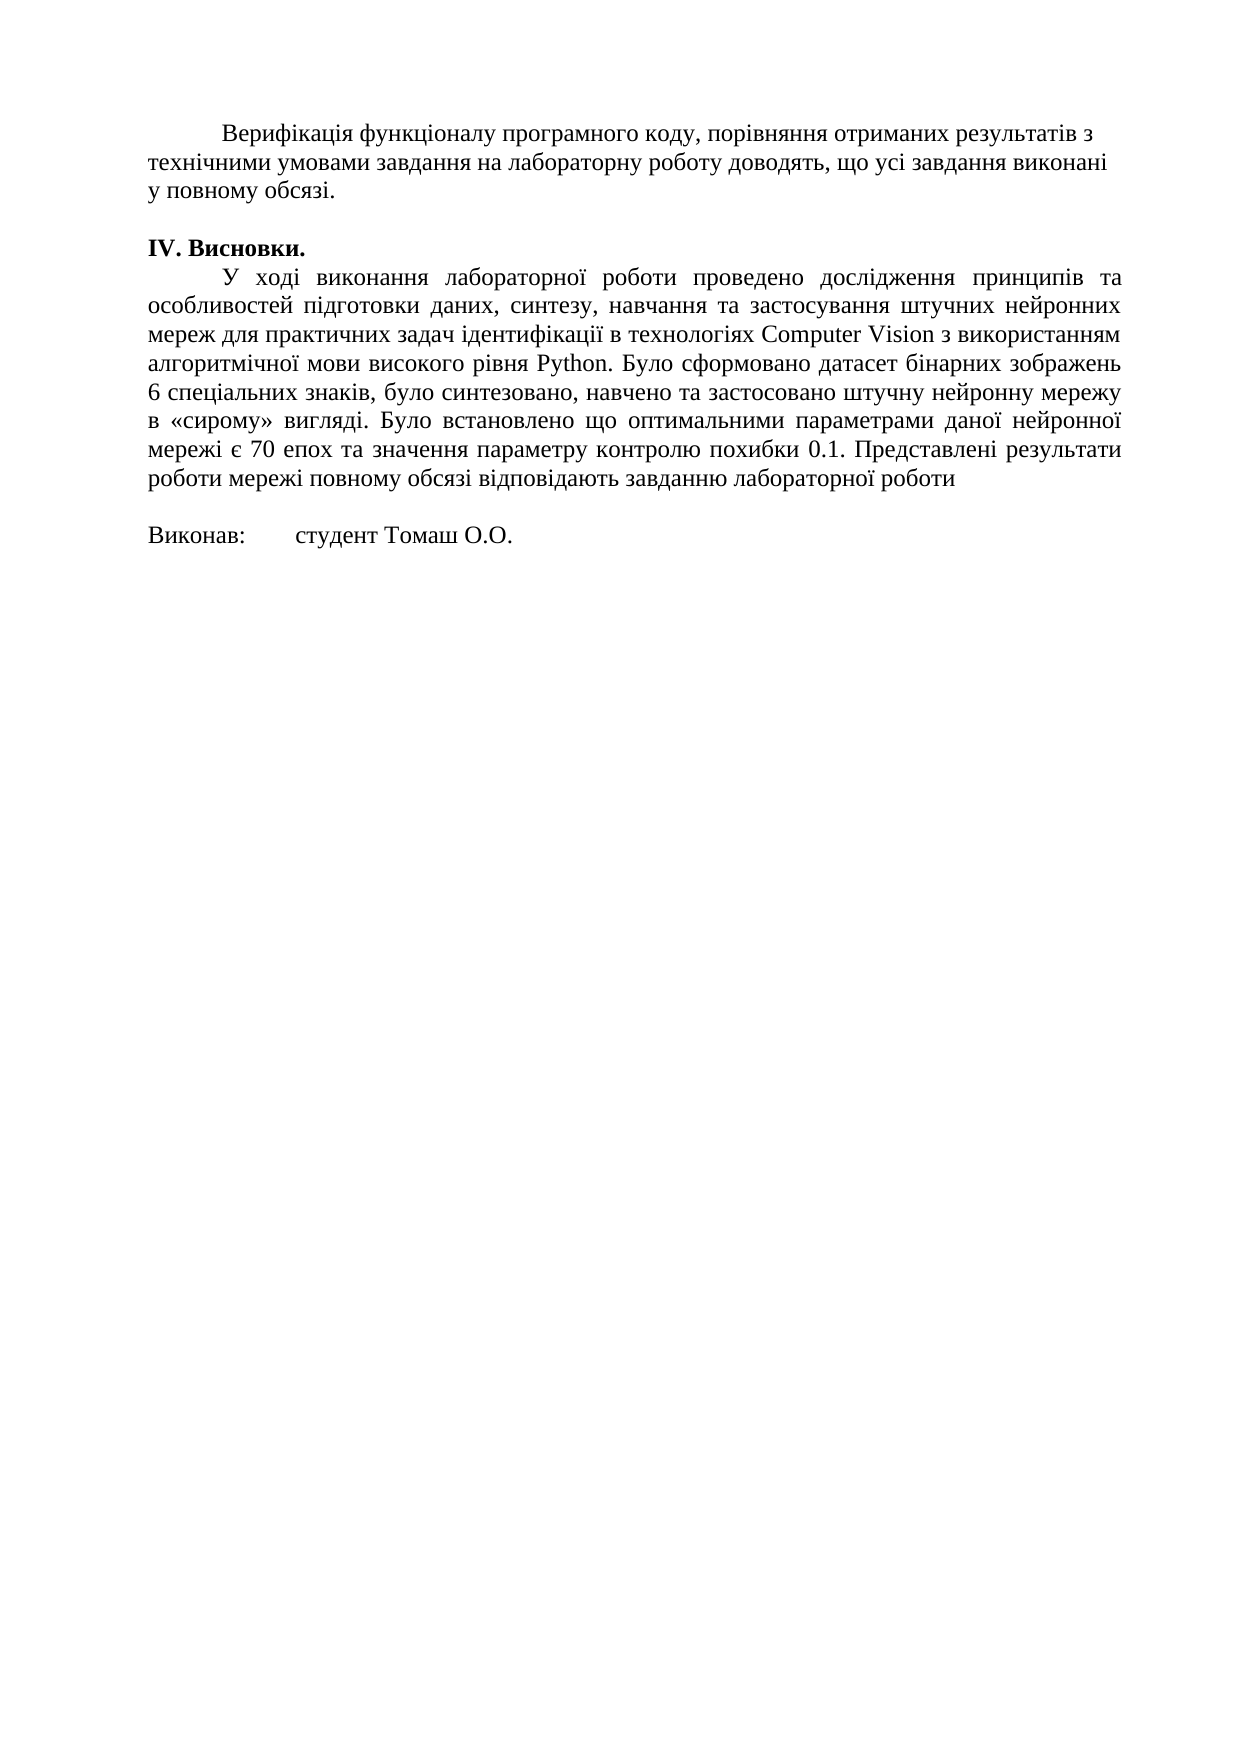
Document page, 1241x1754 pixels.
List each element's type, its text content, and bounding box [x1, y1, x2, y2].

text Верифікація функціоналу програмного коду, порівняння отриманих результатів з технічними умовами завдання на лабораторну роботу доводять, що усі завдання виконані у повному обсязі. [148, 118, 1122, 204]
text У ході виконання лабораторної роботи проведено дослідження принципів та особливостей підготовки даних, синтезу, навчання та застосування штучних нейронних мереж для практичних задач ідентифікації в технологіях Computer Vision з використанням алгоритмічної мови високого рівня Python. Було сформовано датасет бінарних зображень 6 спеціальних знаків, було синтезовано, навчено та застосовано штучну нейронну мережу в «сирому» вигляді. Було встановлено що оптимальними параметрами даної нейронної мережі є 70 епох та значення параметру контролю похибки 0.1. Представлені результати роботи мережі повному обсязі відповідають завданню лабораторної роботи [148, 262, 1122, 492]
text IV. Висновки. [148, 233, 1122, 262]
text Виконав: студент Томаш О.О. [148, 521, 1122, 549]
